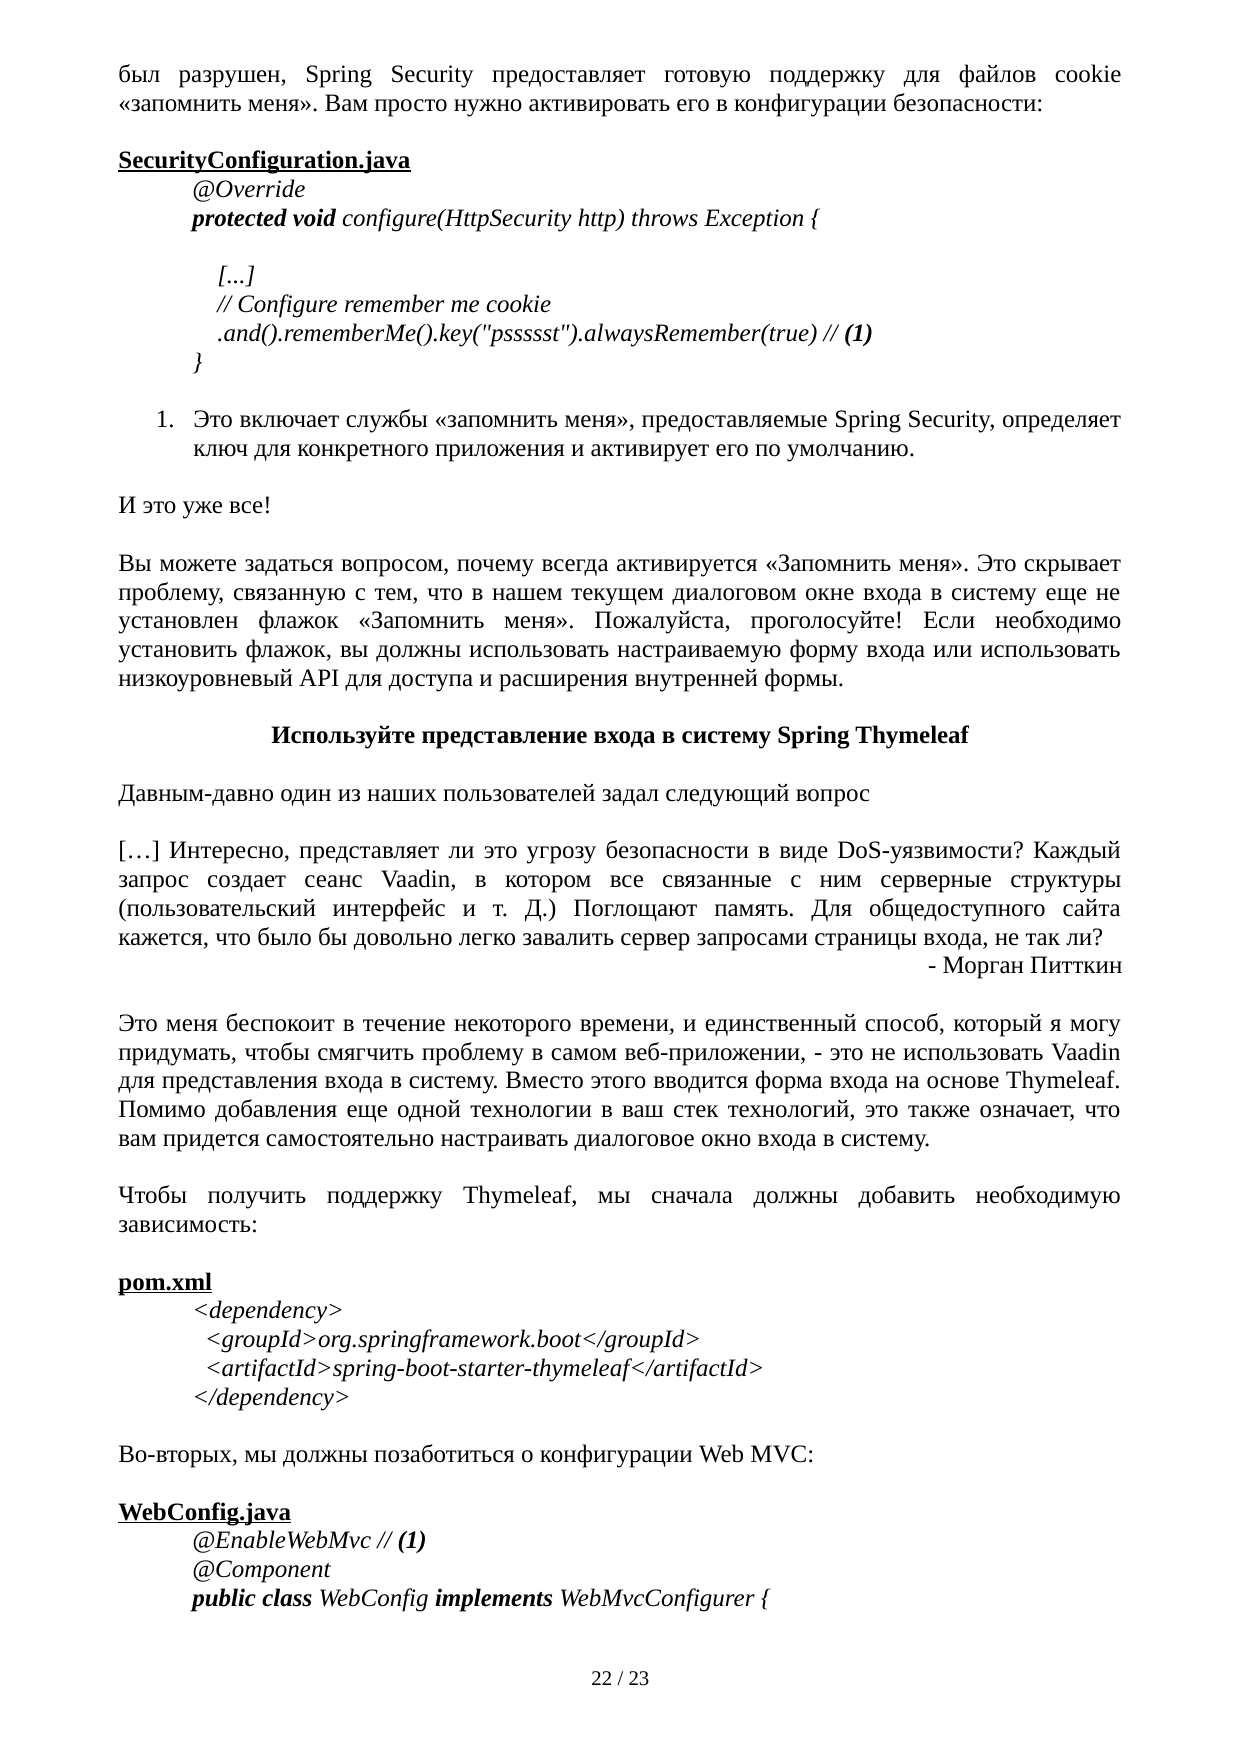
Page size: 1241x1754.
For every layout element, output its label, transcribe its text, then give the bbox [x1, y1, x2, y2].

text // Configure remember me cookie [192, 289, 1122, 318]
text pom.xml [118, 1238, 1122, 1295]
text SecurityConfiguration.java [118, 117, 1122, 174]
text И это уже все! [118, 462, 1122, 519]
text Используйте представление входа в систему Spring Thymeleaf [118, 692, 1122, 749]
text WebConfig.java [118, 1468, 1122, 1525]
text .and().rememberMe().key("pssssst").alwaysRemember(true) // (1) [192, 318, 1122, 347]
text - Морган Питткин [118, 950, 1122, 979]
text @EnableWebMvc // (1) [192, 1525, 1122, 1554]
text <groupId>org.springframework.boot</groupId> [192, 1324, 1122, 1353]
text Давным-давно один из наших пользователей задал следующий вопрос [118, 749, 1122, 807]
text Это меня беспокоит в течение некоторого времени, и единственный способ, который я могу придумать, чтобы смягчить проблему в самом веб-приложении, - это не использовать Vaadin для представления входа в систему. Вместо этого вводится форма входа на основе Thymeleaf. Помимо добавления еще одной технологии в ваш стек технологий, это также означает, что вам придется самостоятельно настраивать диалоговое окно входа в систему. [118, 1008, 1122, 1152]
text @Override [192, 174, 1122, 203]
text @Component [192, 1554, 1122, 1583]
text […] Интересно, представляет ли это угрозу безопасности в виде DoS-уязвимости? Каждый запрос создает сеанс Vaadin, в котором все связанные с ним серверные структуры (пользовательский интерфейс и т. Д.) Поглощают память. Для общедоступного сайта кажется, что было бы довольно легко завалить сервер запросами страницы входа, не так ли? [118, 807, 1122, 950]
text protected void configure(HttpSecurity http) throws Exception { [192, 203, 1122, 232]
text [...] [192, 260, 1122, 289]
text Чтобы получить поддержку Thymeleaf, мы сначала должны добавить необходимую зависимость: [118, 1152, 1122, 1238]
text <artifactId>spring-boot-starter-thymeleaf</artifactId> [192, 1353, 1122, 1382]
text был разрушен, Spring Security предоставляет готовую поддержку для файлов cookie «запомнить меня». Вам просто нужно активировать его в конфигурации безопасности: [118, 59, 1122, 117]
text Вы можете задаться вопросом, почему всегда активируется «Запомнить меня». Это скрывает проблему, связанную с тем, что в нашем текущем диалоговом окне входа в систему еще не установлен флажок «Запомнить меня». Пожалуйста, проголосуйте! Если необходимо установить флажок, вы должны использовать настраиваемую форму входа или использовать низкоуровневый API для доступа и расширения внутренней формы. [118, 519, 1122, 692]
text Во-вторых, мы должны позаботиться о конфигурации Web MVC: [118, 1439, 1122, 1468]
text </dependency> [192, 1382, 1122, 1410]
text public class WebConfig implements WebMvcConfigurer { [192, 1583, 1122, 1612]
text } [192, 347, 1122, 375]
text <dependency> [192, 1295, 1122, 1324]
list Это включает службы «запомнить меня», предоставляемые Spring Security, определяет ключ для конкретного приложения и активирует его по умолчанию. [156, 404, 1122, 462]
